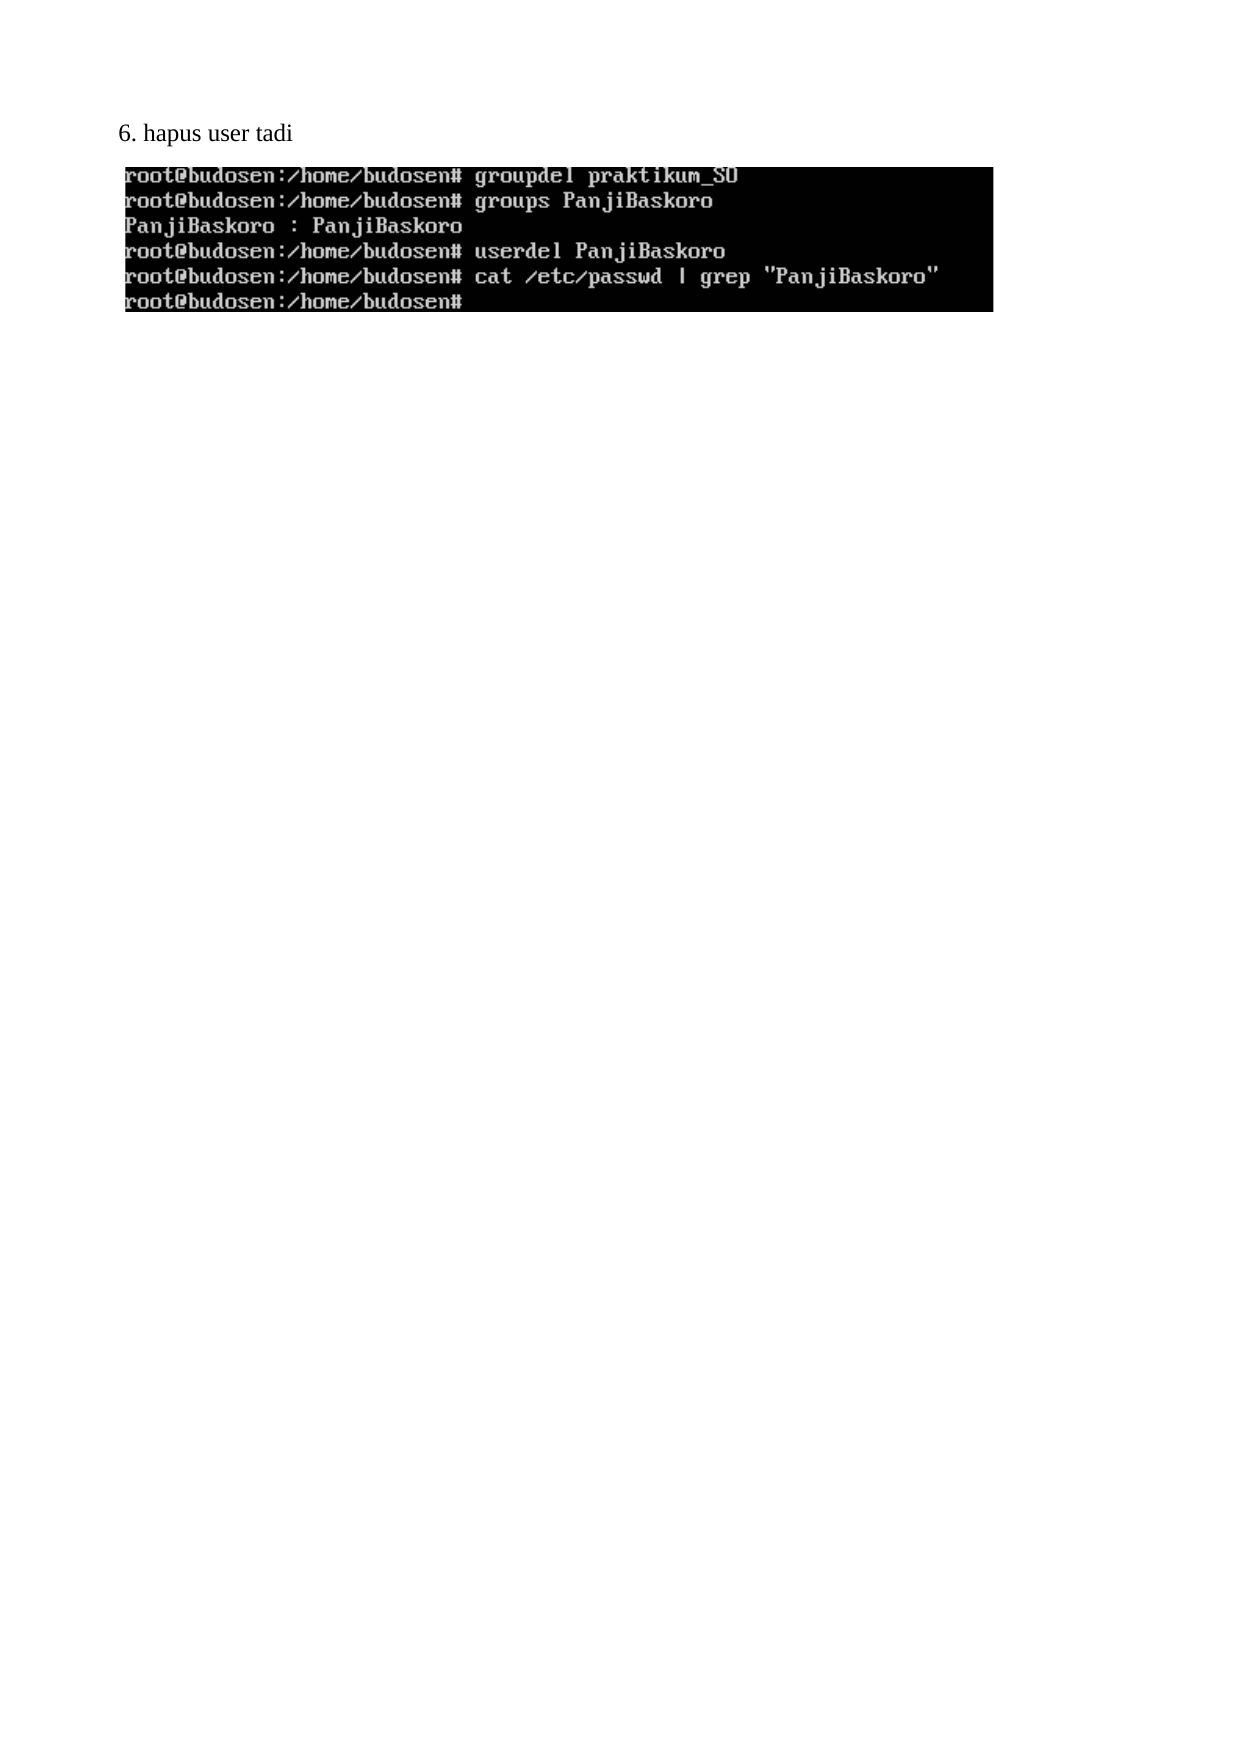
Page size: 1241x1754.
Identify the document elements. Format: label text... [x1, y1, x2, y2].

text 6. hapus user tadi [118, 118, 1122, 147]
picture [125, 167, 994, 312]
